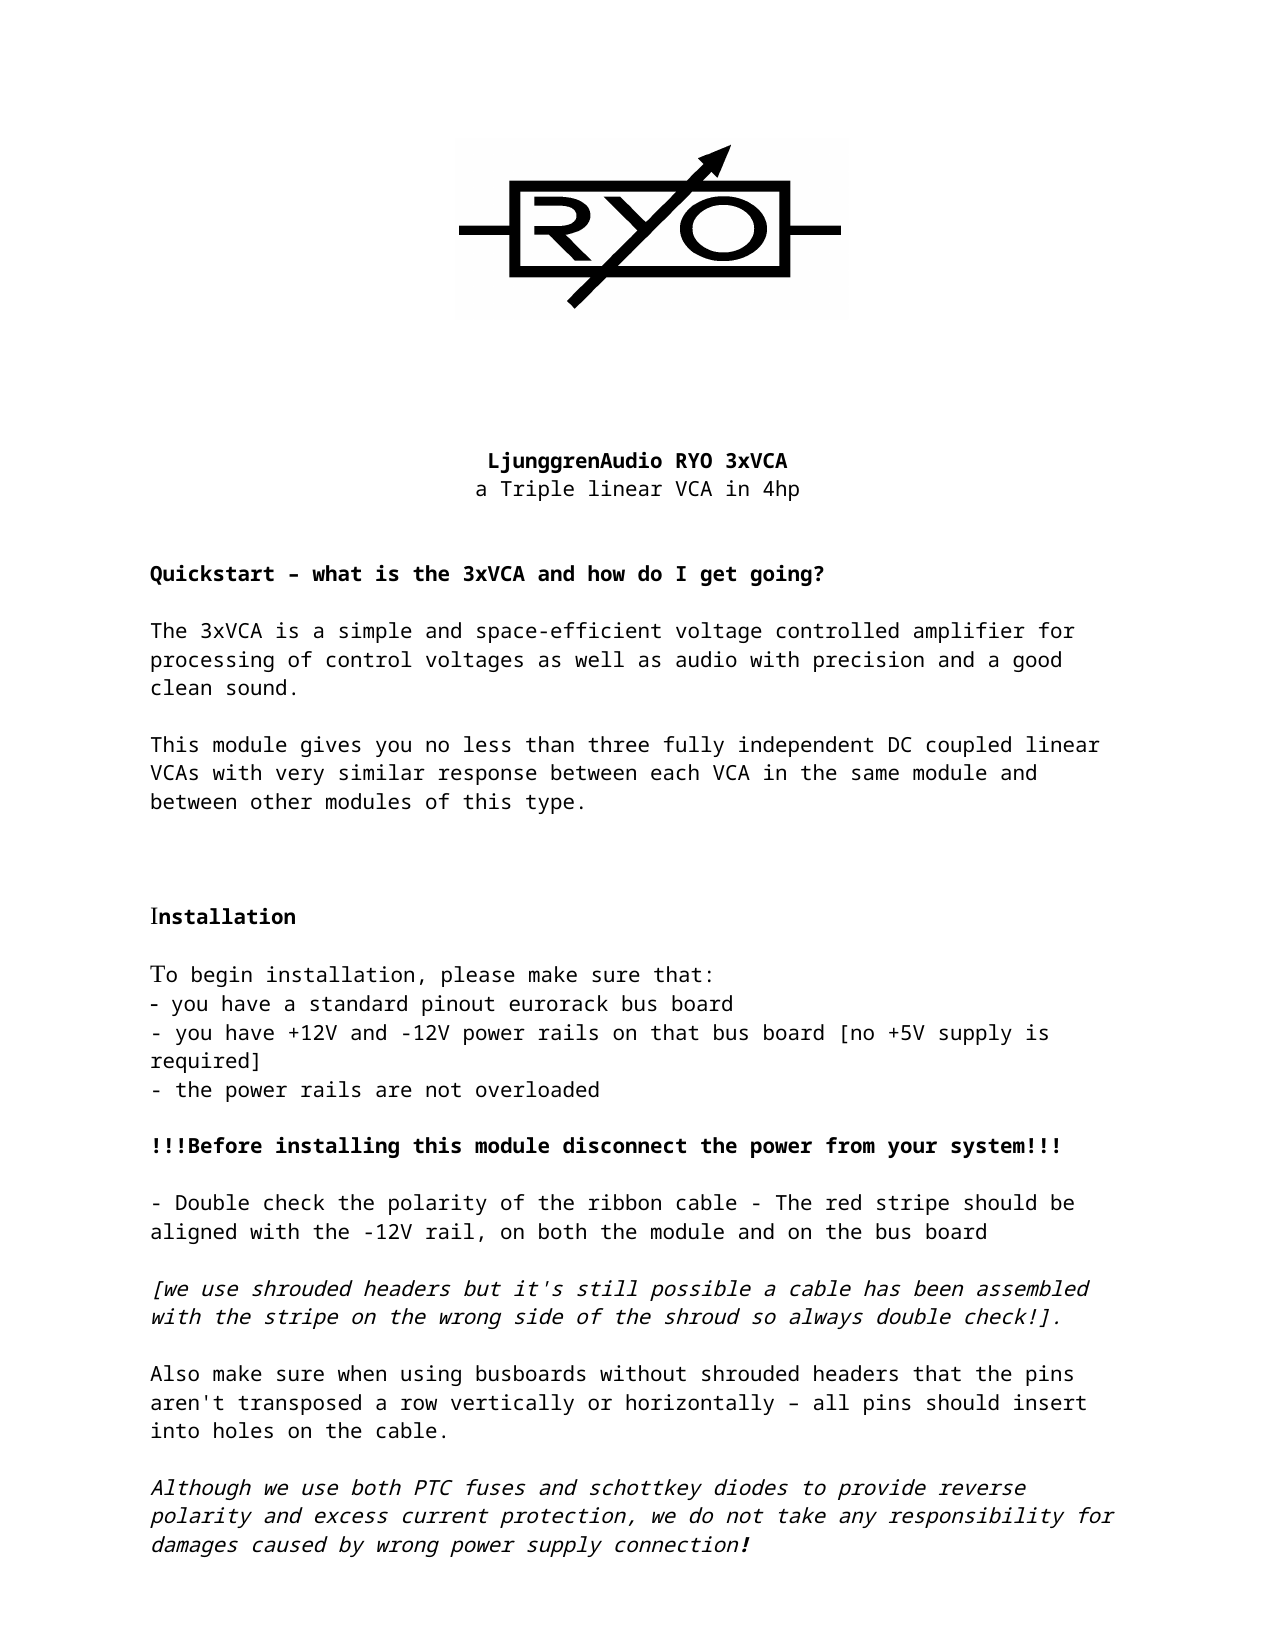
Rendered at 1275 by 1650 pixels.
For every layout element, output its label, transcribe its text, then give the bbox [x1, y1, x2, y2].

picture [455, 138, 849, 320]
text !!!Before installing this module disconnect the power from your system!!! [150, 1132, 1125, 1160]
text - Double check the polarity of the ribbon cable - The red stripe should be aligned with the -12V rail, on both the module and on the bus board [150, 1188, 1125, 1245]
text - you have a standard pinout eurorack bus board [150, 988, 1125, 1018]
text - the power rails are not overloaded [150, 1075, 1125, 1103]
text [we use shrouded headers but it's still possible a cable has been assembled with the stripe on the wrong side of the shroud so always double check!]. [150, 1274, 1125, 1331]
text Installation [150, 901, 1125, 931]
text a Triple linear VCA in 4hp [150, 474, 1125, 503]
text This module gives you no less than three fully independent DC coupled linear VCAs with very similar response between each VCA in the same module and between other modules of this type. [150, 730, 1125, 815]
text - you have +12V and -12V power rails on that bus board [no +5V supply is required] [150, 1018, 1125, 1075]
text Also make sure when using busboards without shrouded headers that the pins aren't transposed a row vertically or horizontally – all pins should insert into holes on the cable. [150, 1359, 1125, 1444]
text Although we use both PTC fuses and schottkey diodes to provide reverse polarity and excess current protection, we do not take any responsibility for damages caused by wrong power supply connection! [150, 1473, 1125, 1558]
text Quickstart – what is the 3xVCA and how do I get going? [150, 559, 1125, 588]
text The 3xVCA is a simple and space-efficient voltage controlled amplifier for processing of control voltages as well as audio with precision and a good clean sound. [150, 616, 1125, 702]
text LjunggrenAudio RYO 3xVCA [150, 446, 1125, 474]
text To begin installation, please make sure that: [150, 959, 1125, 988]
